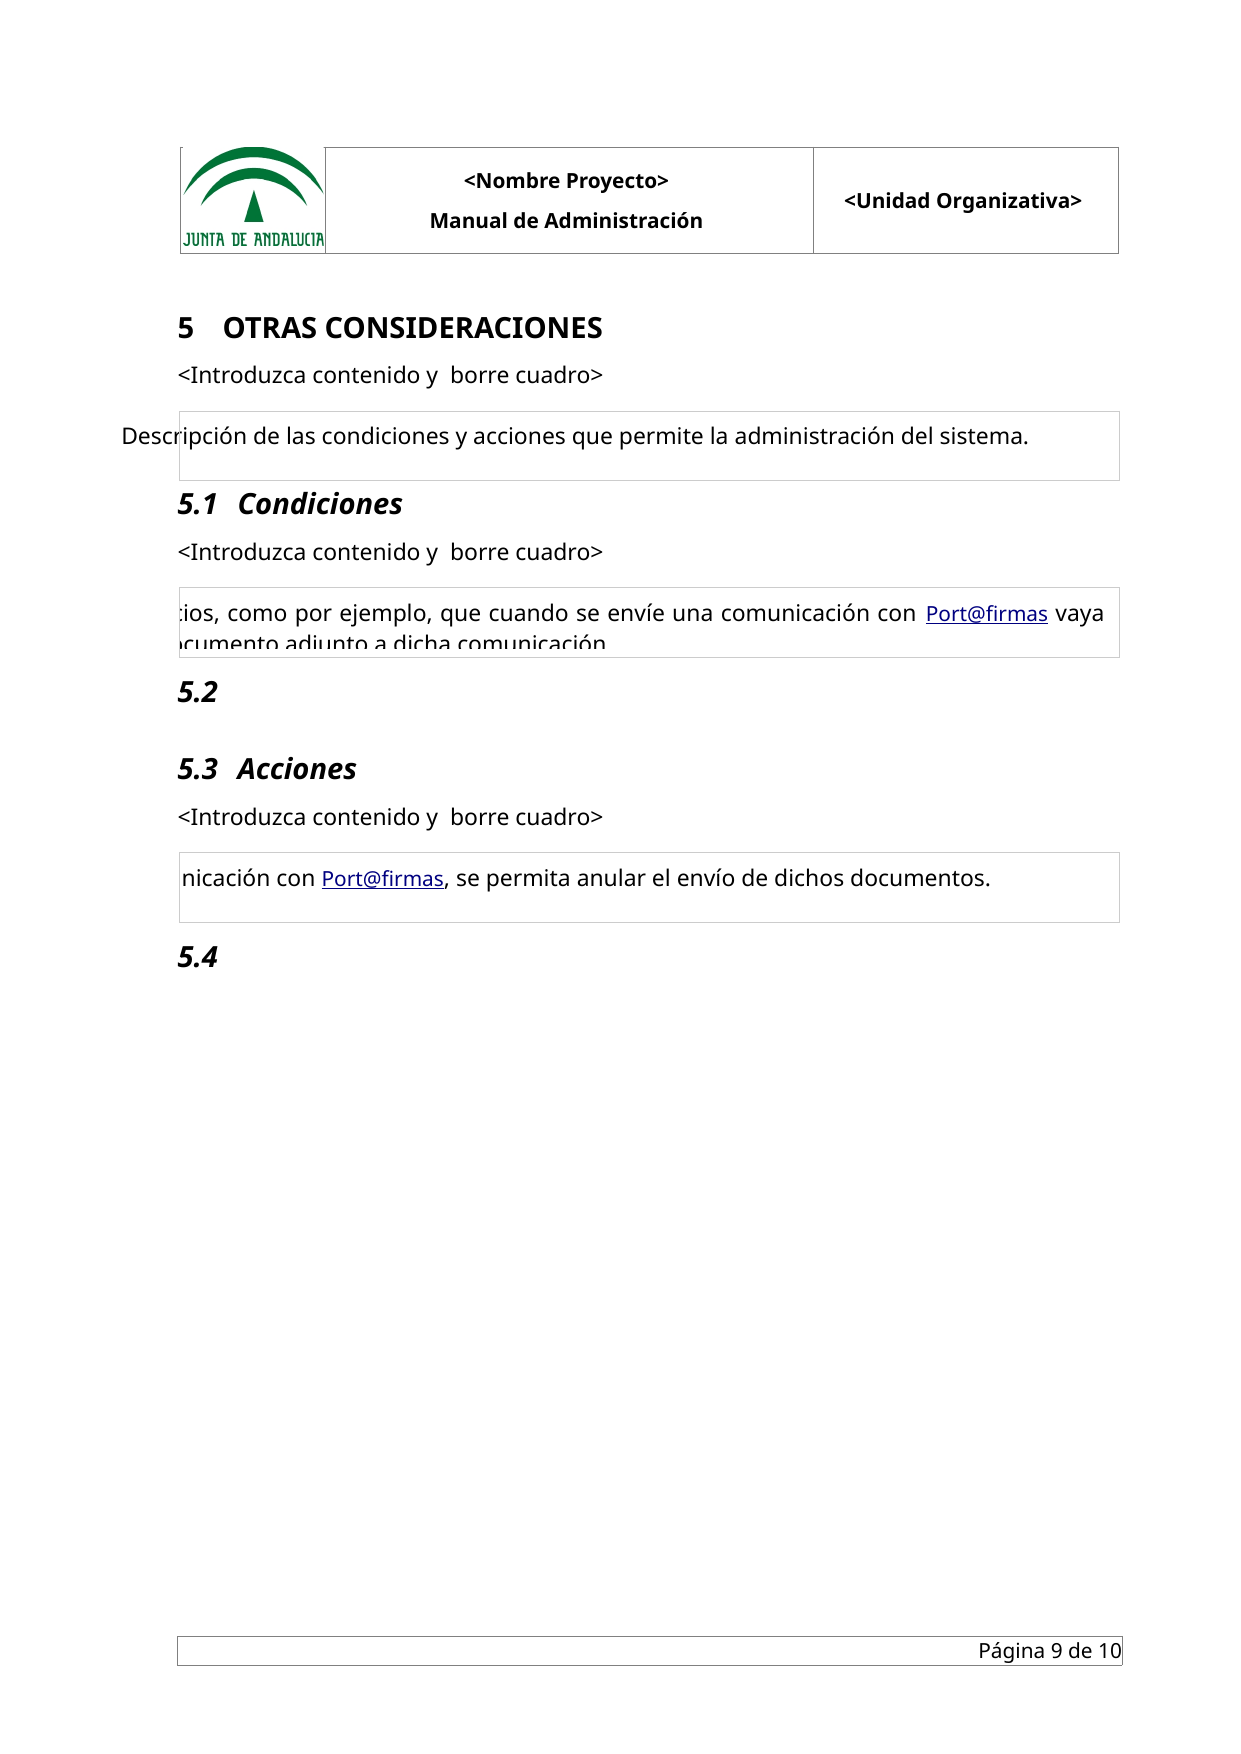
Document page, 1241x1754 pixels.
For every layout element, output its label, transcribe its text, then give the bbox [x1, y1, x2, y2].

text <Introduzca contenido y borre cuadro> [177, 536, 1122, 567]
subtitle OTRAS CONSIDERACIONES [177, 307, 1122, 347]
text Tareas que nos permiten realizar unas actuaciones determinadas sobre otros módulos o sistemas, como por ejemplo, que cuando se envíen documentos adjuntos a una comunicación con Port@firmas, se permita anular el envío de dichos documentos. [180, 861, 1104, 913]
text <Introduzca contenido y borre cuadro> [177, 359, 1122, 390]
subtitle Condiciones [177, 444, 1122, 523]
text Requisito que se debe de cumplir para la correcta comunicación del sistema con otros servicios, como por ejemplo, que cuando se envíe una comunicación con Port@firmas vaya un documento adjunto a dicha comunicación [180, 596, 1104, 648]
subtitle Acciones [177, 748, 1122, 788]
text <Introduzca contenido y borre cuadro> [177, 801, 1122, 832]
text Descripción de las condiciones y acciones que permite la administración del sistema. [180, 420, 1104, 451]
